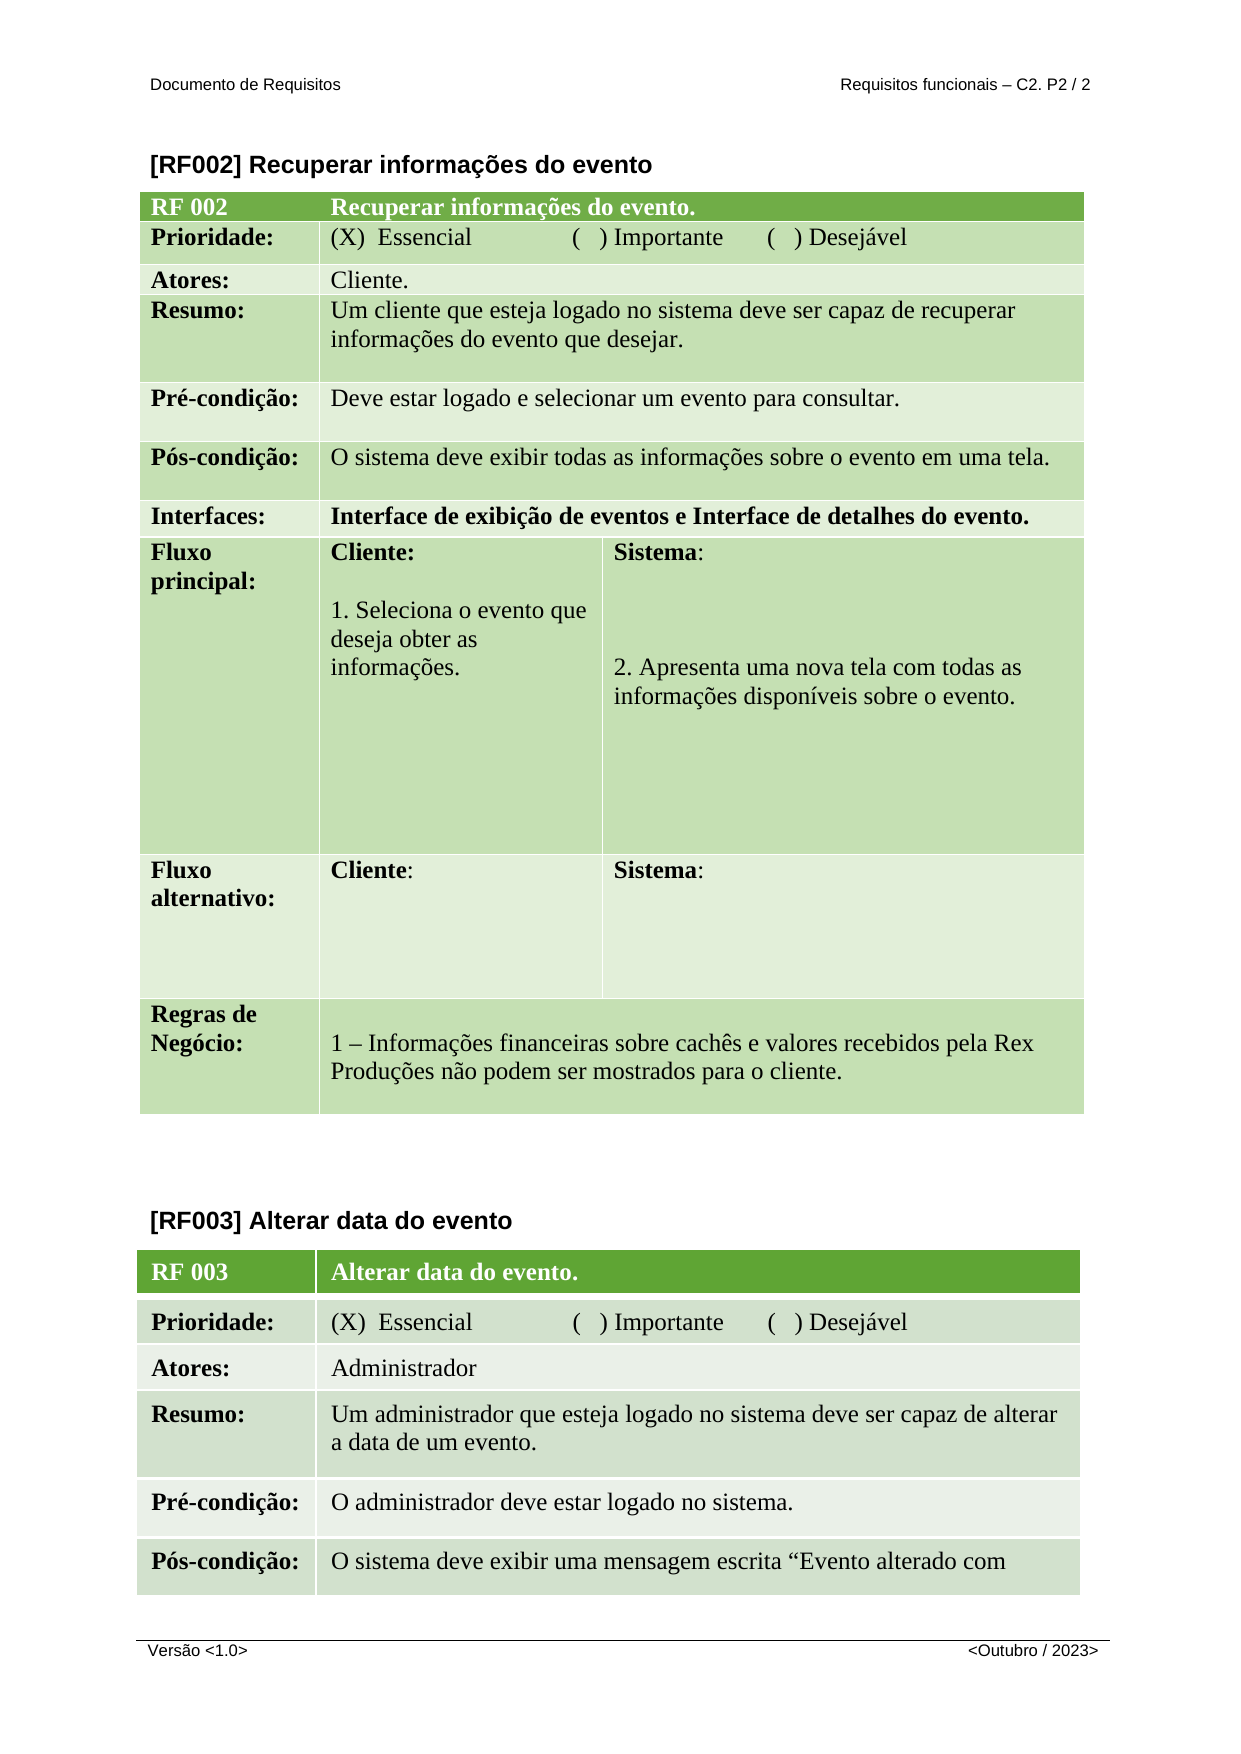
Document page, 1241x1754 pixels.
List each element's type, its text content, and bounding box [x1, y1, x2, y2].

table_header Recuperar informações do evento. [319, 192, 1084, 221]
table_cell Interfaces: [140, 501, 319, 536]
table_cell Interface de exibição de eventos e Interface de detalhes do evento. [320, 501, 1084, 536]
table_cell Prioridade: [140, 222, 319, 264]
text [RF002] Recuperar informações do evento [150, 150, 1090, 179]
table_cell Um cliente que esteja logado no sistema deve ser capaz de recuperar informações do evento que desejar. [320, 295, 1084, 382]
table_cell Sistema: 2. Apresenta uma nova tela com todas as informações disponíveis sobre o evento. [603, 538, 1084, 854]
table_header RF 003 [137, 1250, 315, 1293]
table_cell Pré-condição: [137, 1480, 315, 1536]
table_cell Pré-condição: [140, 383, 319, 441]
table_cell O administrador deve estar logado no sistema. [317, 1480, 1080, 1536]
table_cell Prioridade: [137, 1300, 315, 1343]
table_cell (X) Essencial ( ) Importante ( ) Desejável [317, 1300, 1080, 1343]
table_cell O sistema deve exibir uma mensagem escrita “Evento alterado com [317, 1539, 1080, 1595]
table_cell Cliente. [320, 265, 1084, 294]
table_cell Deve estar logado e selecionar um evento para consultar. [320, 383, 1084, 441]
table_cell Cliente: 1. Seleciona o evento que deseja obter as informações. [320, 538, 602, 854]
text [RF003] Alterar data do evento [150, 1206, 1090, 1235]
table_cell Regras de Negócio: [140, 999, 319, 1114]
table_cell Administrador [317, 1345, 1080, 1389]
table_cell Atores: [137, 1345, 315, 1389]
table_cell 1 – Informações financeiras sobre cachês e valores recebidos pela Rex Produções não podem ser mostrados para o cliente. [320, 999, 1084, 1114]
table_cell Resumo: [140, 295, 319, 382]
table_cell O sistema deve exibir todas as informações sobre o evento em uma tela. [320, 442, 1084, 500]
table_cell Resumo: [137, 1391, 315, 1477]
table_cell Sistema: [603, 855, 1084, 998]
table_cell Pós-condição: [137, 1539, 315, 1595]
table_header RF 002 [140, 192, 319, 221]
table_cell Atores: [140, 265, 319, 294]
table_header Alterar data do evento. [317, 1250, 1080, 1293]
table_cell Um administrador que esteja logado no sistema deve ser capaz de alterar a data de um evento. [317, 1391, 1080, 1477]
table_cell Cliente: [320, 855, 602, 998]
table_cell Fluxo alternativo: [140, 855, 319, 998]
table_cell (X) Essencial ( ) Importante ( ) Desejável [320, 222, 1084, 264]
table_cell Fluxo principal: [140, 538, 319, 854]
table_cell Pós-condição: [140, 442, 319, 500]
